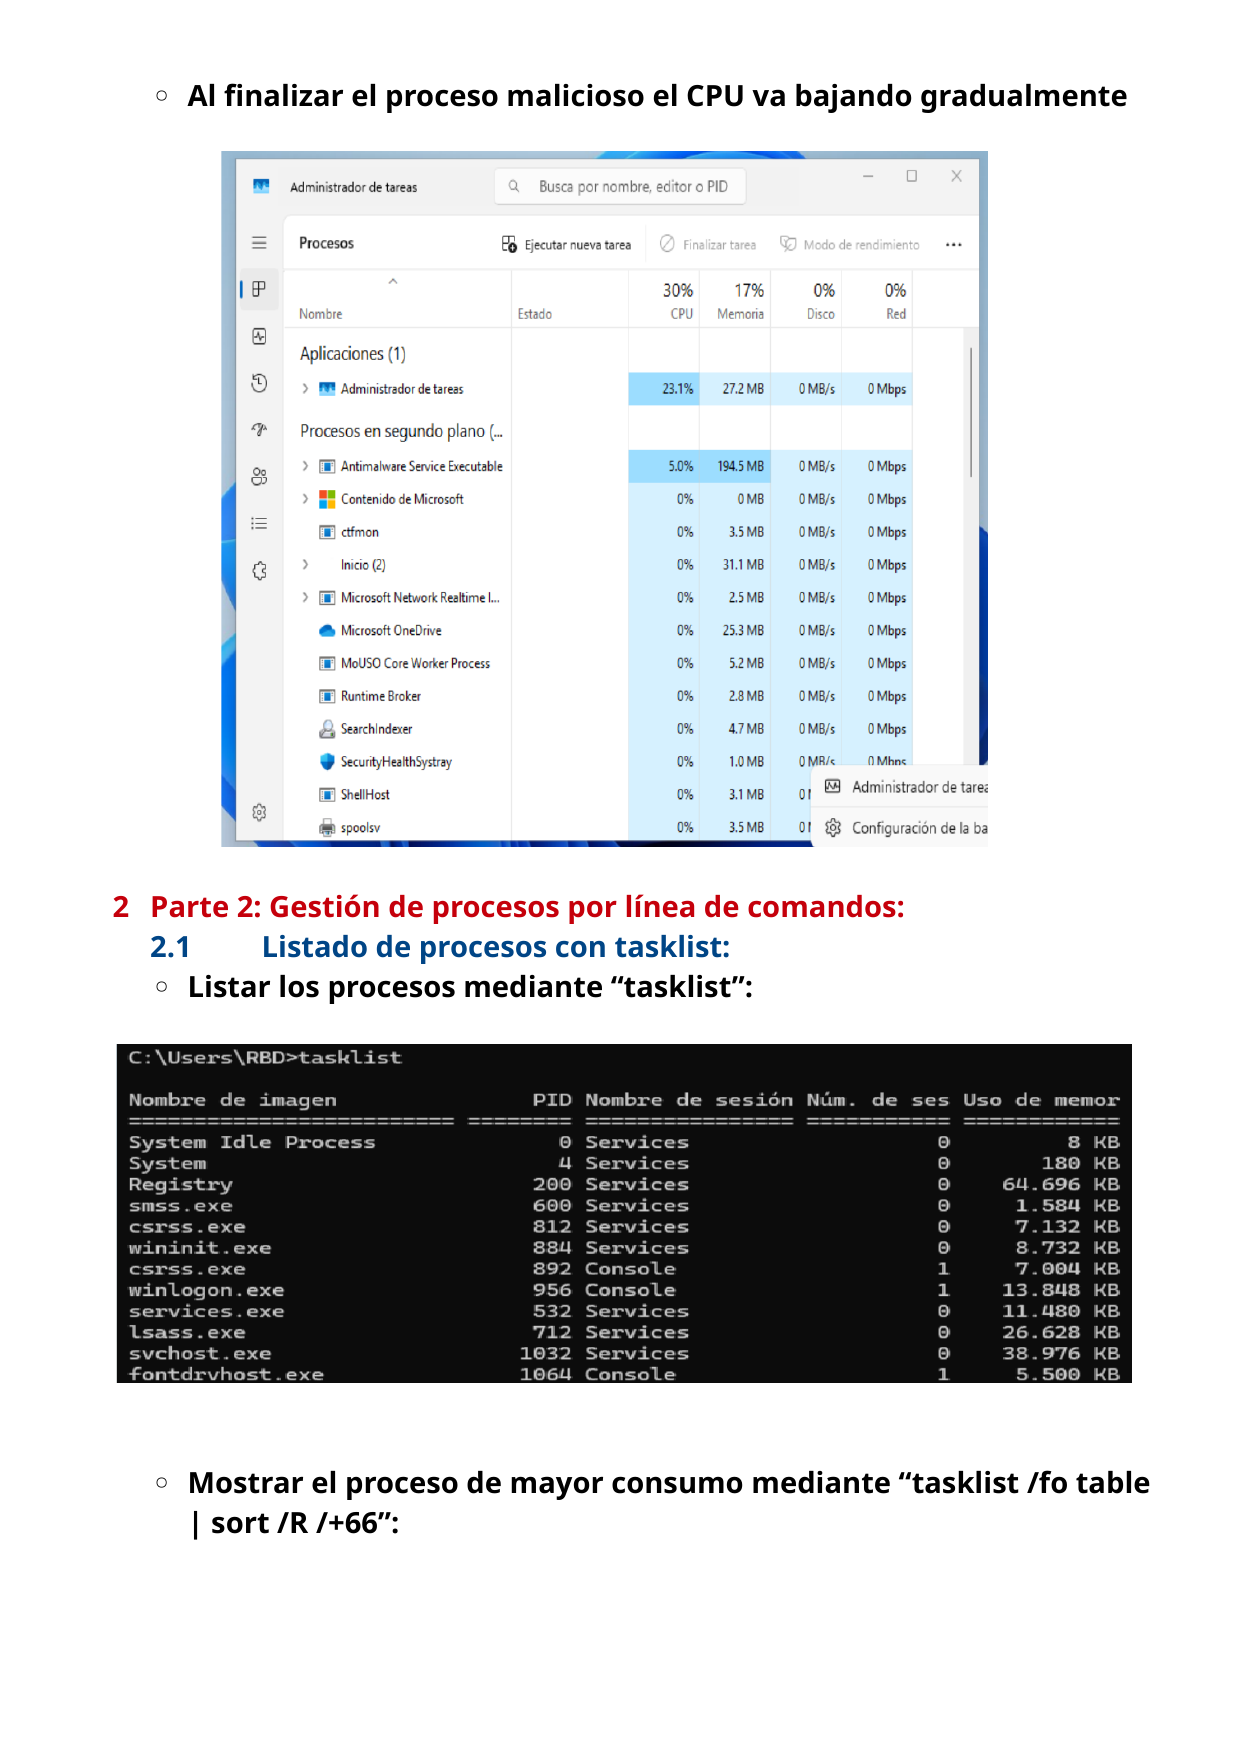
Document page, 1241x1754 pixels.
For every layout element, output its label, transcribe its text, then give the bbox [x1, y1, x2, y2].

list Parte 2: Gestión de procesos por línea de comandos: [112, 887, 1165, 926]
picture [116, 1044, 1132, 1383]
list Al finalizar el proceso malicioso el CPU va bajando gradualmente [150, 75, 1165, 115]
list Mostrar el proceso de mayor consumo mediante “tasklist /fo table | sort /R /+66”: [150, 1462, 1165, 1542]
list Listado de procesos con tasklist: [150, 926, 1165, 966]
picture [221, 151, 988, 847]
list Listar los procesos mediante “tasklist”: [150, 966, 1165, 1006]
